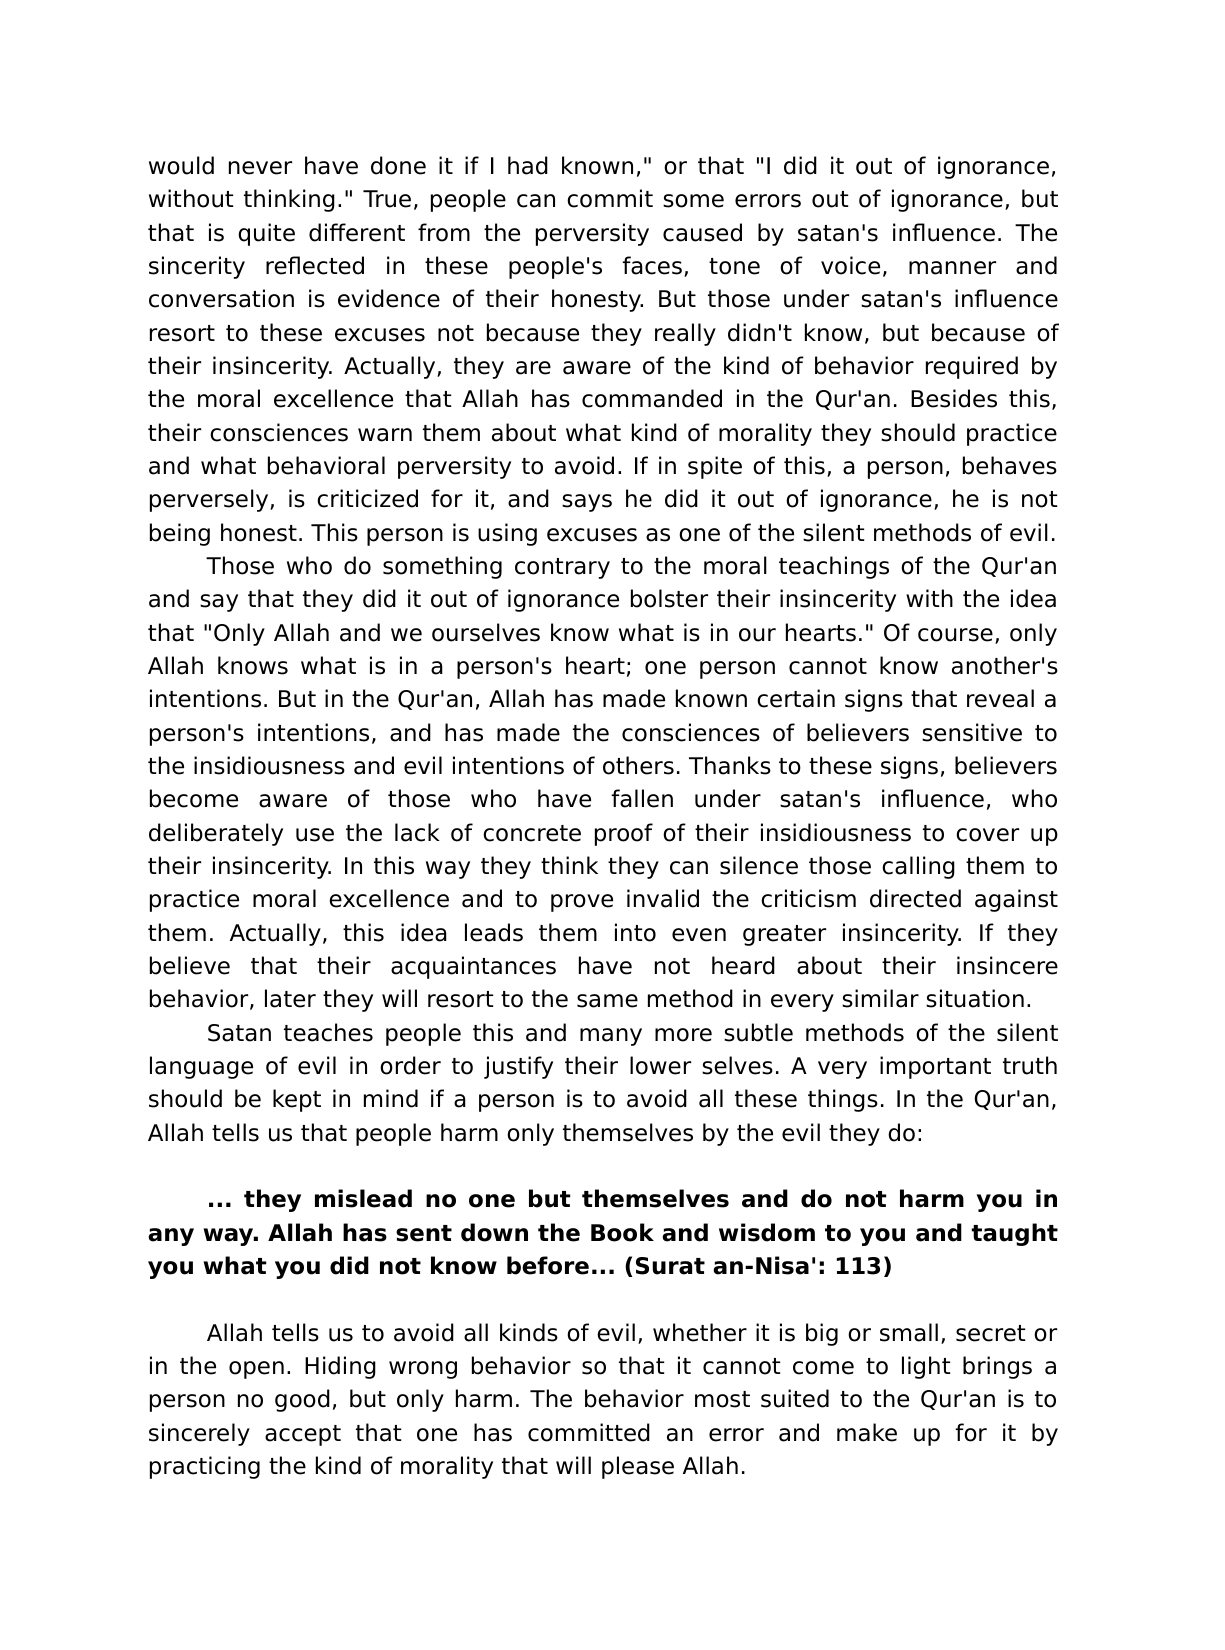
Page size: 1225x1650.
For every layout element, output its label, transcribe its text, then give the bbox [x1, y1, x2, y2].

text Those who do something contrary to the moral teachings of the Qur'an and say that they did it out of ignorance bolster their insincerity with the idea that "Only Allah and we ourselves know what is in our hearts." Of course, only Allah knows what is in a person's heart; one person cannot know another's intentions. But in the Qur'an, Allah has made known certain signs that reveal a person's intentions, and has made the consciences of believers sensitive to the insidiousness and evil intentions of others. Thanks to these signs, believers become aware of those who have fallen under satan's influence, who deliberately use the lack of concrete proof of their insidiousness to cover up their insincerity. In this way they think they can silence those calling them to practice moral excellence and to prove invalid the criticism directed against them. Actually, this idea leads them into even greater insincerity. If they believe that their acquaintances have not heard about their insincere behavior, later they will resort to the same method in every similar situation. [148, 548, 1060, 1014]
text Allah tells us to avoid all kinds of evil, whether it is big or small, secret or in the open. Hiding wrong behavior so that it cannot come to light brings a person no good, but only harm. The behavior most suited to the Qur'an is to sincerely accept that one has committed an error and make up for it by practicing the kind of morality that will please Allah. [148, 1314, 1060, 1481]
text would never have done it if I had known," or that "I did it out of ignorance, without thinking." True, people can commit some errors out of ignorance, but that is quite different from the perversity caused by satan's influence. The sincerity reflected in these people's faces, tone of voice, manner and conversation is evidence of their honesty. But those under satan's influence resort to these excuses not because they really didn't know, but because of their insincerity. Actually, they are aware of the kind of behavior required by the moral excellence that Allah has commanded in the Qur'an. Besides this, their consciences warn them about what kind of morality they should practice and what behavioral perversity to avoid. If in spite of this, a person, behaves perversely, is criticized for it, and says he did it out of ignorance, he is not being honest. This person is using excuses as one of the silent methods of evil. [148, 148, 1060, 548]
text ... they mislead no one but themselves and do not harm you in any way. Allah has sent down the Book and wisdom to you and taught you what you did not know before... (Surat an-Nisa': 113) [148, 1181, 1060, 1281]
text Satan teaches people this and many more subtle methods of the silent language of evil in order to justify their lower selves. A very important truth should be kept in mind if a person is to avoid all these things. In the Qur'an, Allah tells us that people harm only themselves by the evil they do: [148, 1014, 1060, 1148]
